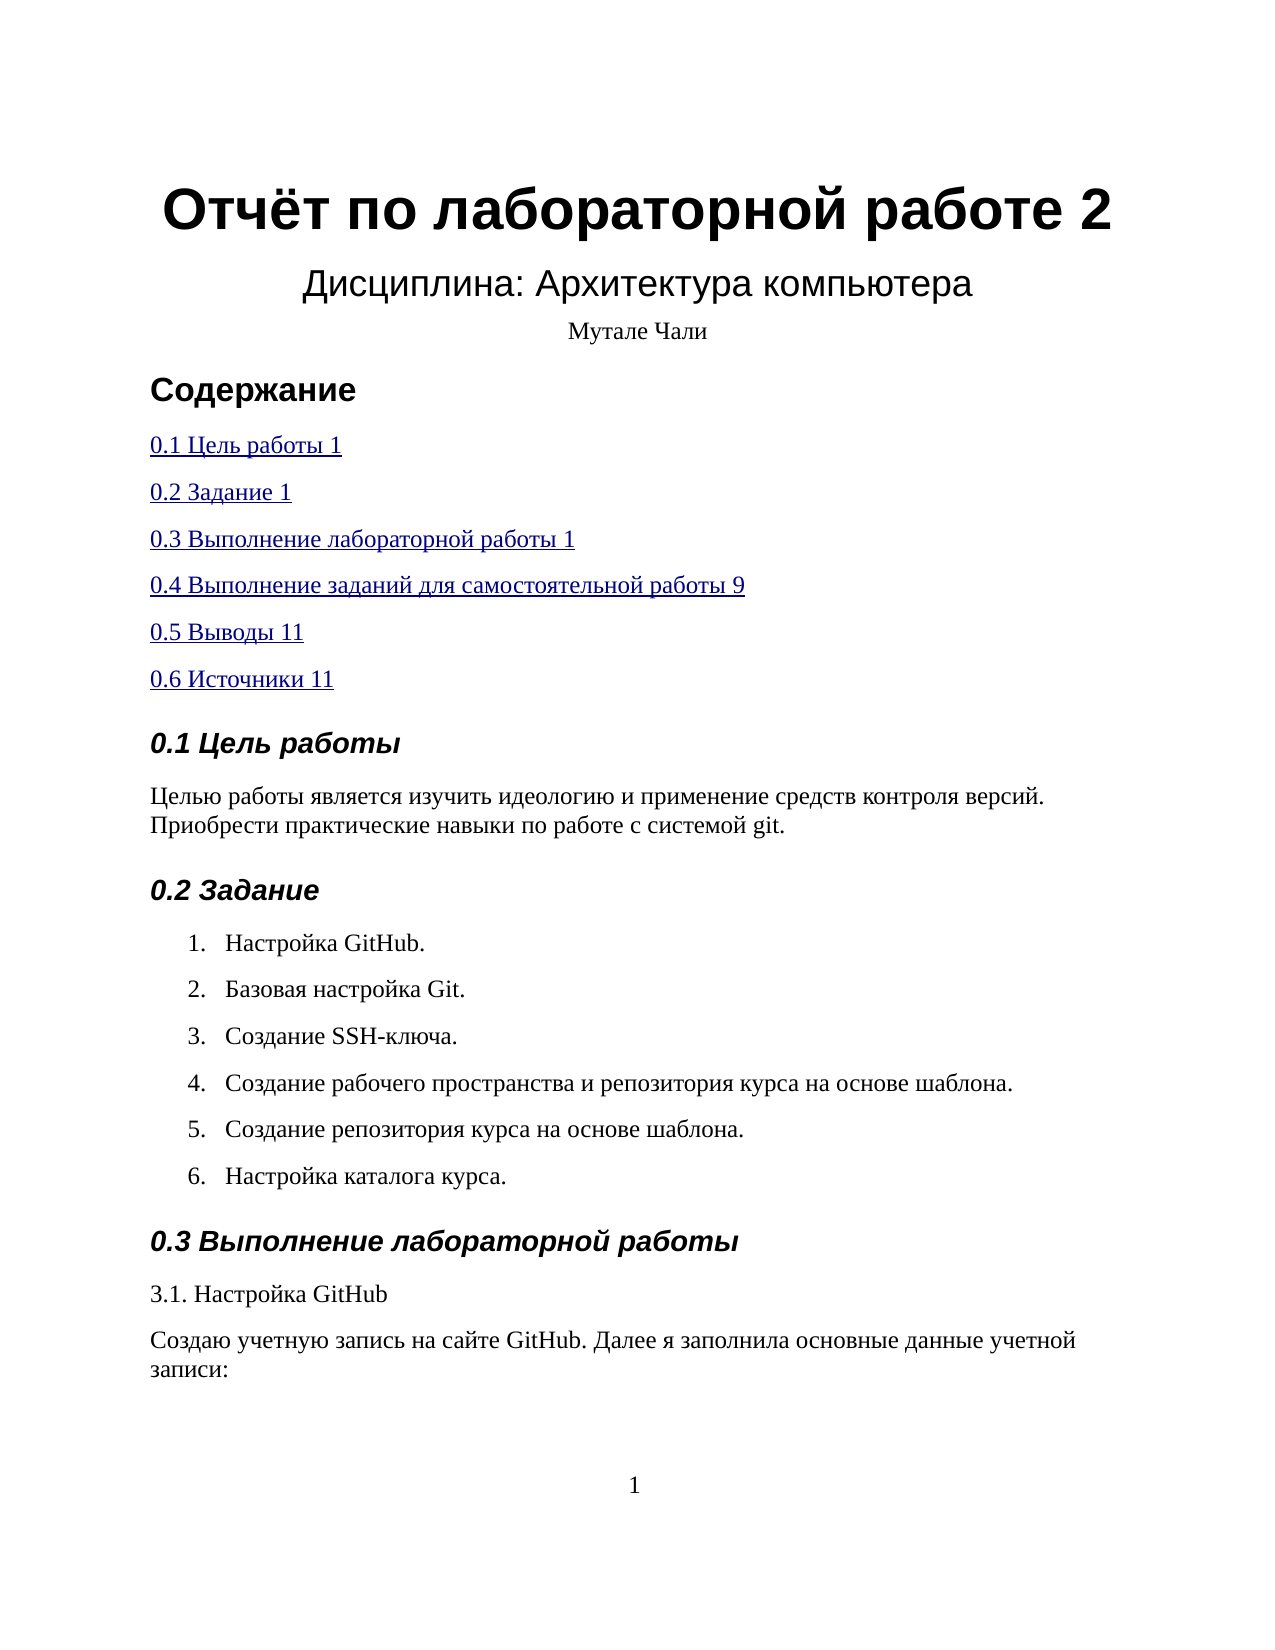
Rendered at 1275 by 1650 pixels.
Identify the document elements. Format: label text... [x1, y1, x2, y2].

text Целью работы является изучить идеологию и применение средств контроля версий. Приобрести практические навыки по работе с системой git. [150, 781, 1125, 839]
text Мутале Чали [150, 316, 1125, 345]
subtitle 0.1 Цель работы [150, 726, 1125, 760]
text 0.6 Источники 11 [150, 664, 1125, 692]
text Создаю учетную запись на сайте GitHub. Далее я заполнила основные данные учетной записи: [150, 1326, 1125, 1383]
text 3.1. Настройка GitHub [150, 1279, 1125, 1308]
subtitle 0.3 Выполнение лабораторной работы [150, 1224, 1125, 1257]
text 0.2 Задание 1 [150, 477, 1125, 506]
text 0.4 Выполнение заданий для самостоятельной работы 9 [150, 570, 1125, 599]
text 0.5 Выводы 11 [150, 617, 1125, 646]
list Создание рабочего пространства и репозитория курса на основе шаблона. [187, 1068, 1125, 1097]
list Настройка GitHub. [187, 928, 1125, 957]
list Создание SSH-ключа. [187, 1021, 1125, 1050]
list Настройка каталога курса. [187, 1161, 1125, 1190]
text 0.3 Выполнение лабораторной работы 1 [150, 524, 1125, 552]
text 0.1 Цель работы 1 [150, 430, 1125, 459]
list Создание репозитория курса на основе шаблона. [187, 1114, 1125, 1143]
title Отчёт по лабораторной работе 2 [150, 175, 1125, 242]
subtitle 0.2 Задание [150, 873, 1125, 906]
subtitle Содержание [150, 370, 1125, 409]
subtitle Дисциплина: Архитектура компьютера [150, 261, 1125, 304]
list Базовая настройка Git. [187, 974, 1125, 1003]
